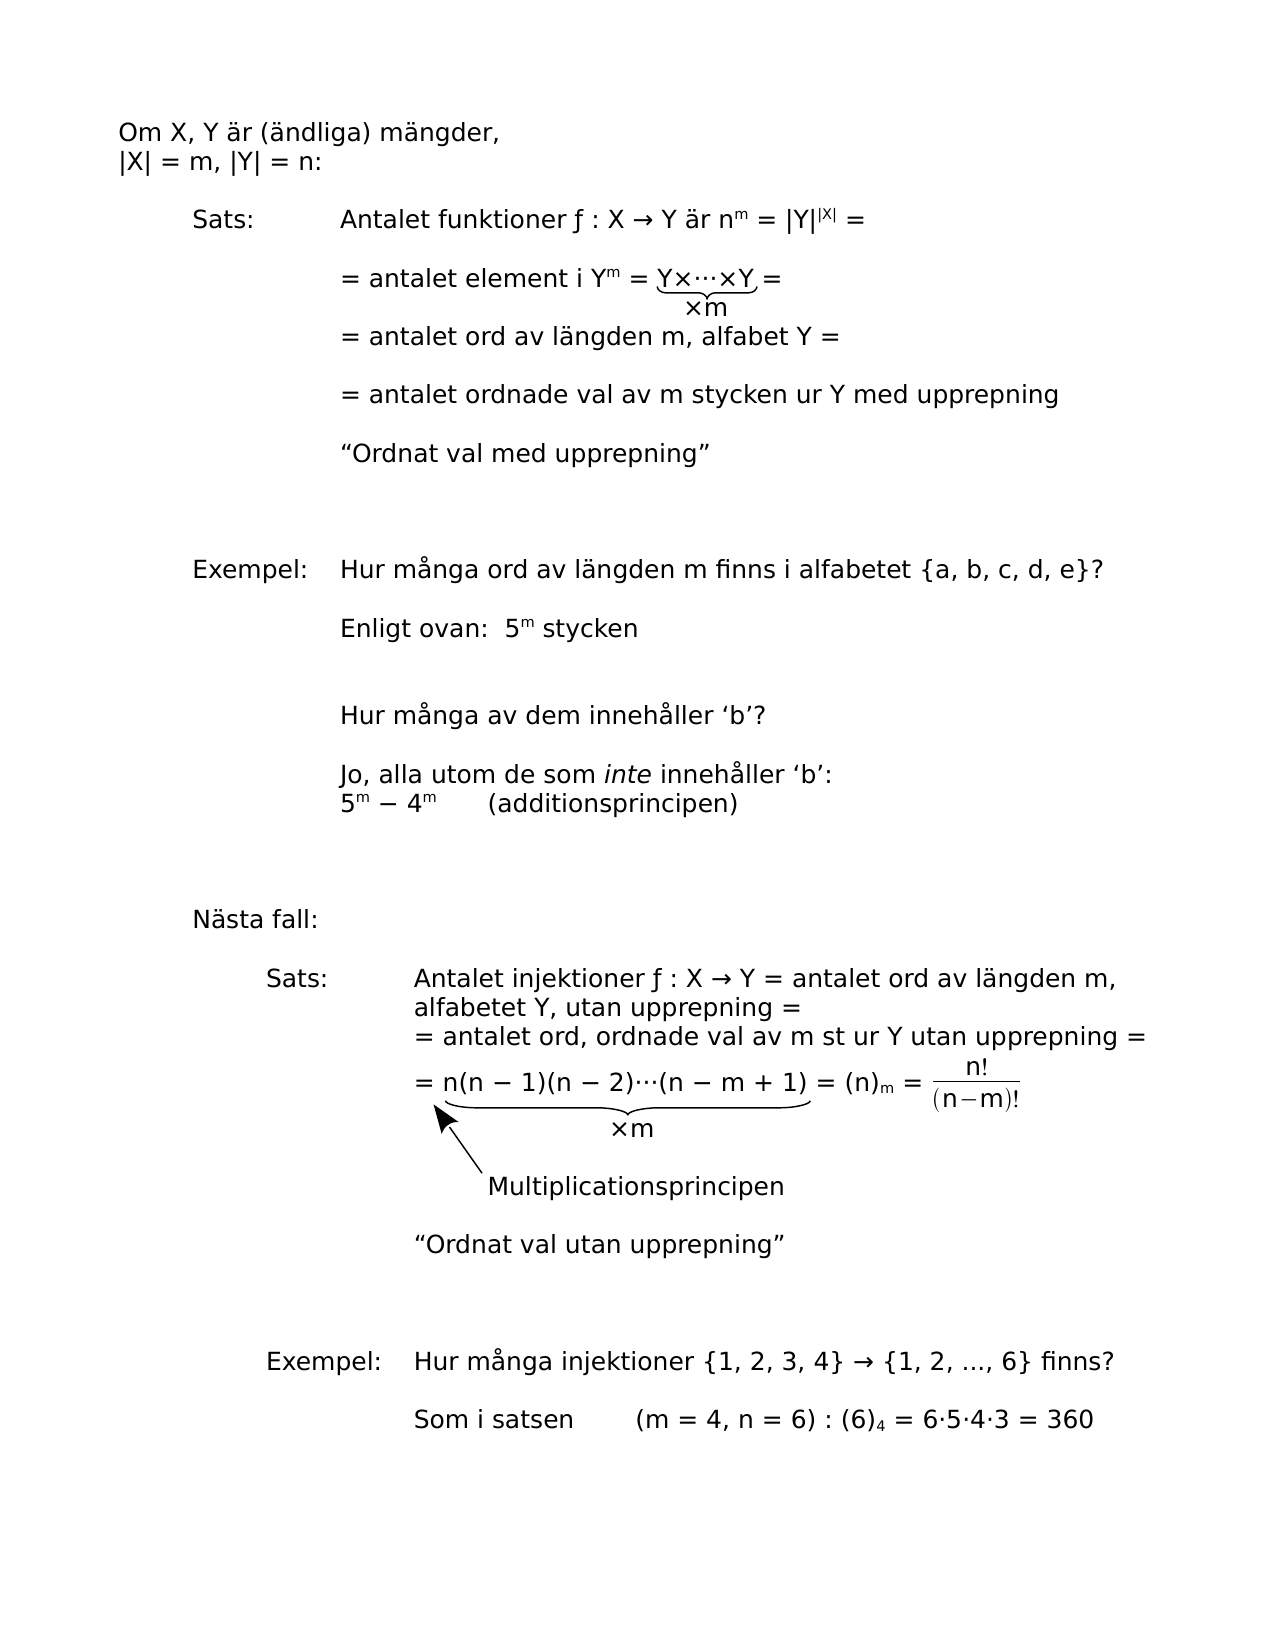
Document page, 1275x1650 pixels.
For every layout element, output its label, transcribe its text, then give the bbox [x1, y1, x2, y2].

text = antalet ordnade val av m stycken ur Y med upprepning [118, 381, 1157, 410]
text Som i satsen (m = 4, n = 6) : (6)4 = 6⋅5⋅4⋅3 = 360 [118, 1406, 1157, 1435]
text 5m − 4m (additionsprincipen) [118, 789, 1157, 818]
text Nästa fall: [118, 906, 1157, 935]
text ×m [118, 1114, 1157, 1143]
text = antalet ord, ordnade val av m st ur Y utan upprepning = [118, 1022, 1157, 1051]
text Exempel: Hur många ord av längden m finns i alfabetet {a, b, c, d, e}? [118, 556, 1157, 585]
text Sats: Antalet funktioner ƒ : X → Y är nm = |Y||X| = [118, 206, 1157, 235]
text Sats: Antalet injektioner ƒ : X → Y = antalet ord av längden m, [118, 964, 1157, 993]
text Om X, Y är (ändliga) mängder, [118, 118, 1157, 147]
text |X| = m, |Y| = n: [118, 147, 1157, 176]
text Jo, alla utom de som inte innehåller ‘b’: [118, 760, 1157, 789]
text = n(n − 1)(n − 2)⋅⋅⋅(n − m + 1) = (n)m = [118, 1051, 1157, 1114]
text Exempel: Hur många injektioner {1, 2, 3, 4} → {1, 2, ..., 6} finns? [118, 1347, 1157, 1376]
text Hur många av dem innehåller ‘b’? [118, 701, 1157, 731]
text ×m [118, 293, 1157, 322]
text alfabetet Y, utan upprepning = [118, 993, 1157, 1022]
text Enligt ovan: 5m stycken [118, 614, 1157, 643]
text = antalet ord av längden m, alfabet Y = [118, 322, 1157, 351]
text “Ordnat val utan upprepning” [118, 1231, 1157, 1260]
text Multiplicationsprincipen [118, 1172, 1157, 1201]
text = antalet element i Ym = Y×⋅⋅⋅×Y = [118, 264, 1157, 293]
text “Ordnat val med upprepning” [118, 439, 1157, 468]
